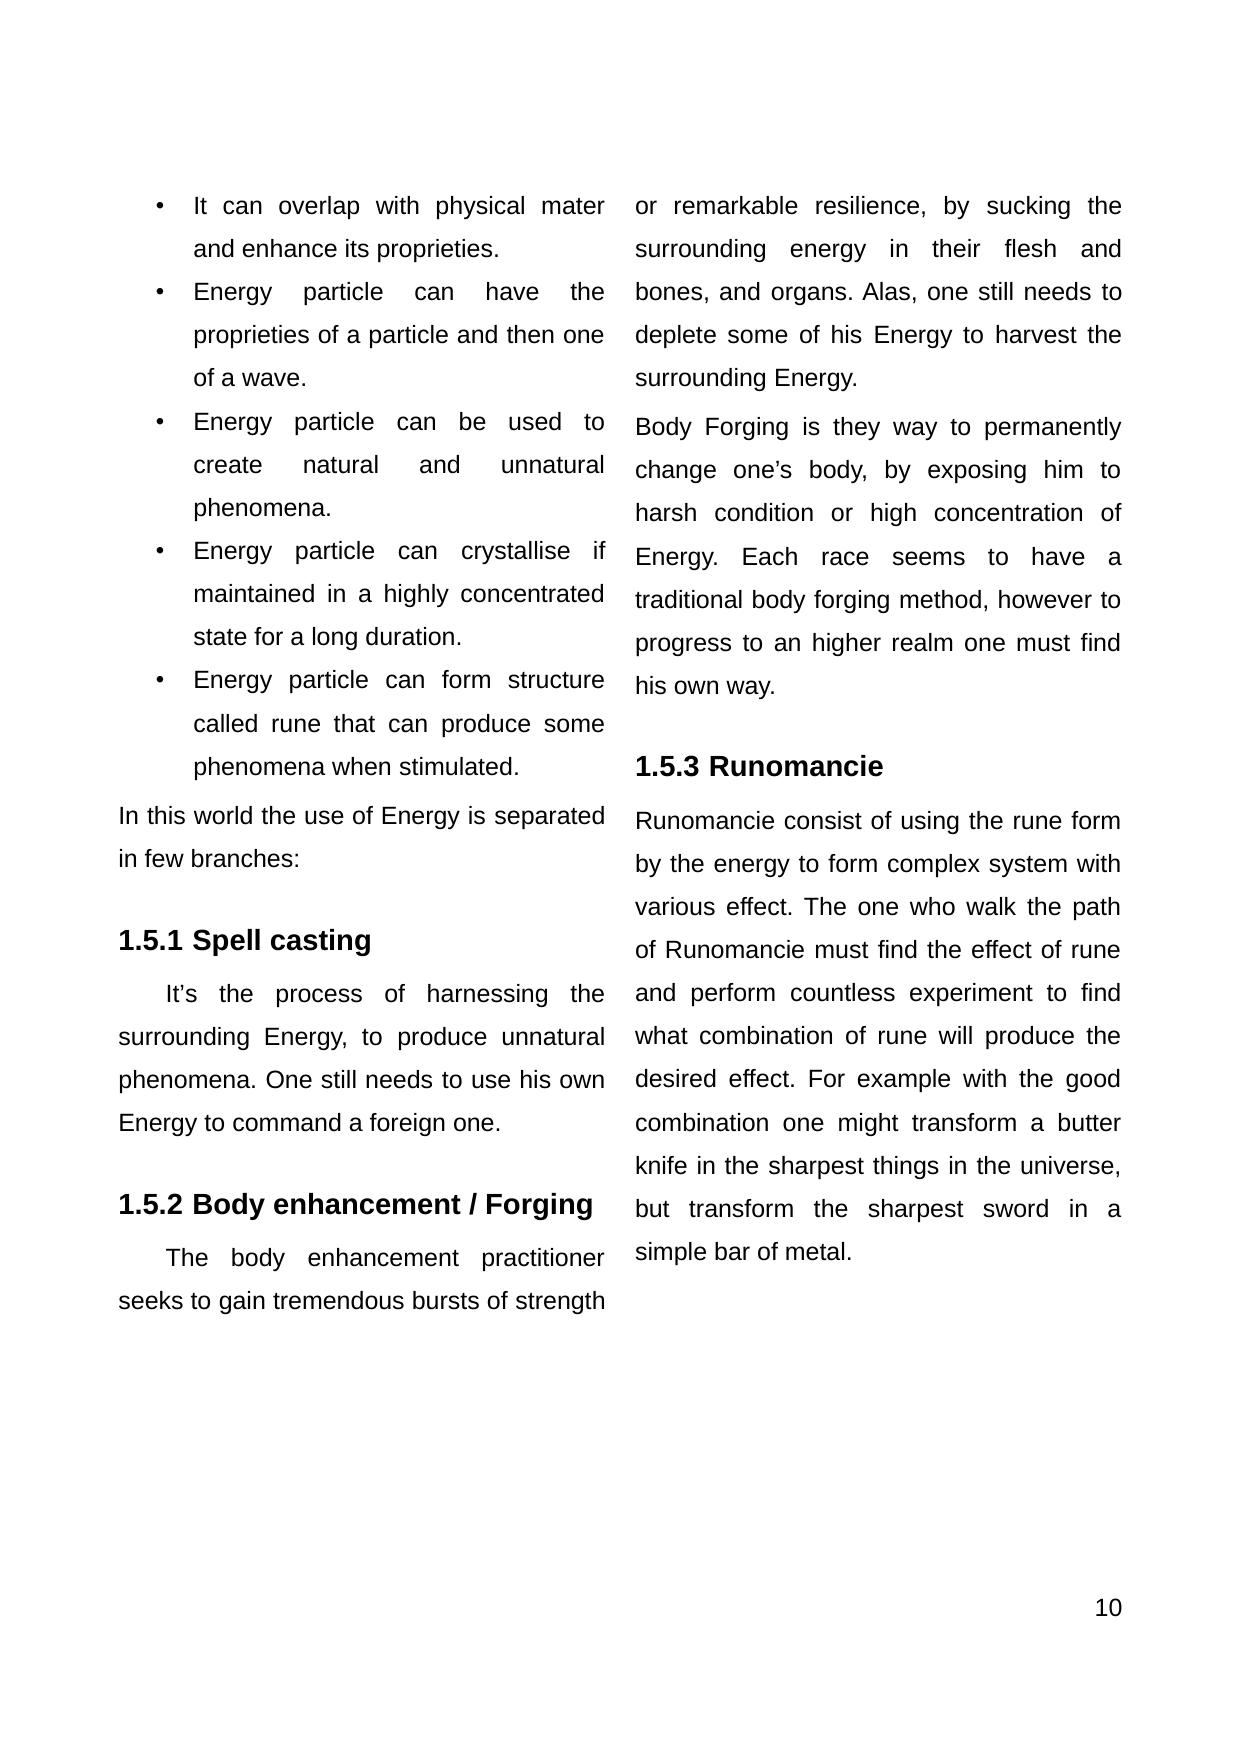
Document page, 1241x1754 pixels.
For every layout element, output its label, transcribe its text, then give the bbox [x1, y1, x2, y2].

text The body enhancement practitioner seeks to gain tremendous bursts of strength [118, 1243, 605, 1315]
text or remarkable resilience, by sucking the surrounding energy in their flesh and bones, and organs. Alas, one still needs to deplete some of his Energy to harvest the surrounding Energy. [635, 191, 1122, 392]
subtitle Body enhancement / Forging [118, 1187, 605, 1220]
list Energy particle can crystallise if maintained in a highly concentrated state for a long duration. [156, 536, 605, 651]
subtitle Runomancie [635, 749, 1122, 783]
text Body Forging is they way to permanently change one’s body, by exposing him to harsh condition or high concentration of Energy. Each race seems to have a traditional body forging method, however to progress to an higher realm one must find his own way. [635, 412, 1122, 700]
text It’s the process of harnessing the surrounding Energy, to produce unnatural phenomena. One still needs to use his own Energy to command a foreign one. [118, 979, 605, 1137]
subtitle Spell casting [118, 922, 605, 956]
list It can overlap with physical mater and enhance its proprieties. [156, 191, 605, 263]
text In this world the use of Energy is separated in few branches: [118, 801, 605, 873]
text Runomancie consist of using the rune form by the energy to form complex system with various effect. The one who walk the path of Runomancie must find the effect of rune and perform countless experiment to find what combination of rune will produce the desired effect. For example with the good combination one might transform a butter knife in the sharpest things in the universe, but transform the sharpest sword in a simple bar of metal. [635, 806, 1122, 1266]
list Energy particle can form structure called rune that can produce some phenomena when stimulated. [156, 665, 605, 781]
list Energy particle can be used to create natural and unnatural phenomena. [156, 406, 605, 522]
list Energy particle can have the proprieties of a particle and then one of a wave. [156, 277, 605, 392]
